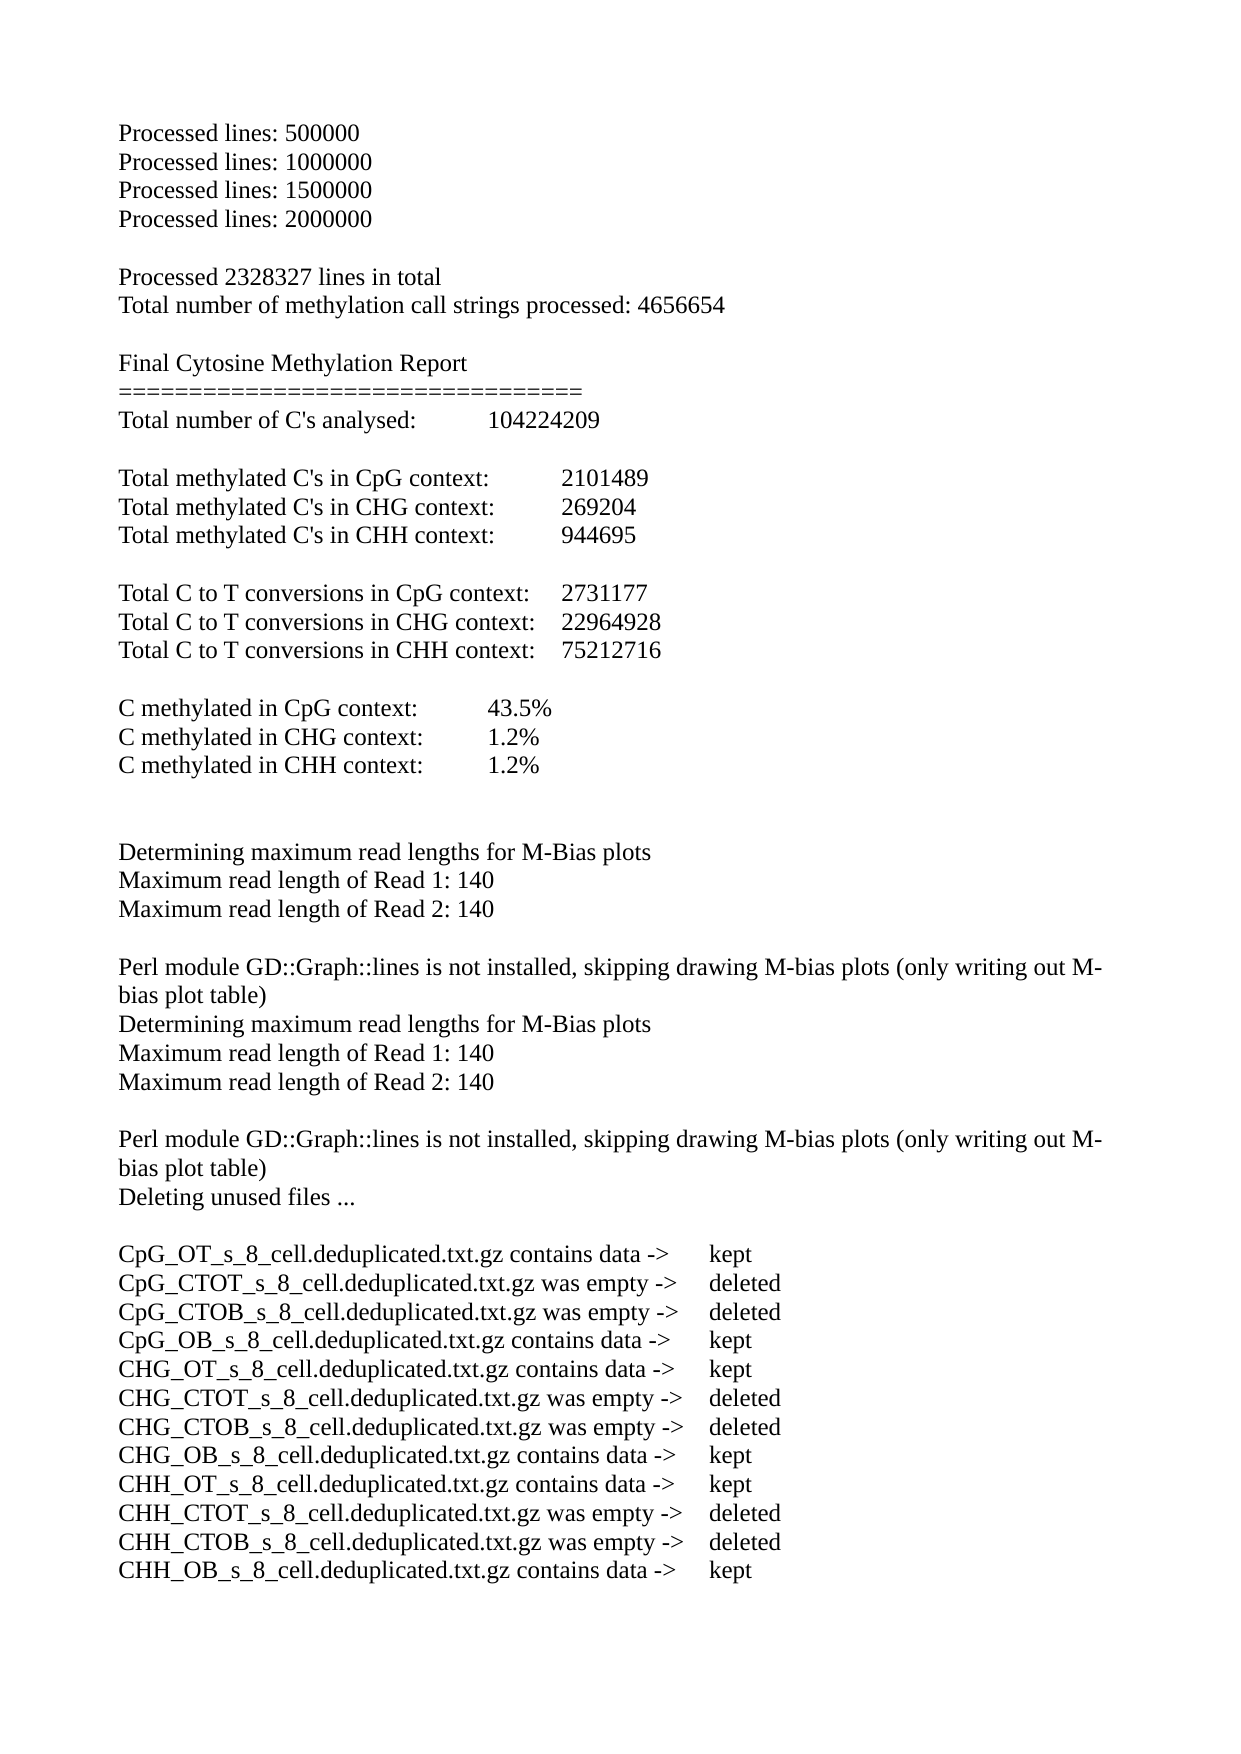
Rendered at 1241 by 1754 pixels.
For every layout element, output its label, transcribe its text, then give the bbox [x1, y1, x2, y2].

text CHG_OT_s_8_cell.deduplicated.txt.gz contains data -> kept [118, 1354, 1122, 1383]
text Total C to T conversions in CHH context: 75212716 [118, 636, 1122, 664]
text Total number of C's analysed: 104224209 [118, 406, 1122, 434]
text C methylated in CpG context: 43.5% [118, 693, 1122, 722]
text CpG_CTOB_s_8_cell.deduplicated.txt.gz was empty -> deleted [118, 1297, 1122, 1326]
text CHH_OB_s_8_cell.deduplicated.txt.gz contains data -> kept [118, 1556, 1122, 1584]
text Final Cytosine Methylation Report [118, 348, 1122, 377]
text CHG_CTOT_s_8_cell.deduplicated.txt.gz was empty -> deleted [118, 1383, 1122, 1412]
text CHH_CTOB_s_8_cell.deduplicated.txt.gz was empty -> deleted [118, 1527, 1122, 1556]
text Perl module GD::Graph::lines is not installed, skipping drawing M-bias plots (only writing out M-bias plot table) [118, 1124, 1122, 1182]
text CpG_CTOT_s_8_cell.deduplicated.txt.gz was empty -> deleted [118, 1268, 1122, 1297]
text Maximum read length of Read 2: 140 [118, 1067, 1122, 1096]
text Determining maximum read lengths for M-Bias plots [118, 837, 1122, 866]
text Deleting unused files ... [118, 1182, 1122, 1211]
text C methylated in CHH context: 1.2% [118, 751, 1122, 779]
text Total methylated C's in CHH context: 944695 [118, 521, 1122, 549]
text CpG_OT_s_8_cell.deduplicated.txt.gz contains data -> kept [118, 1239, 1122, 1268]
text Total C to T conversions in CpG context: 2731177 [118, 578, 1122, 607]
text CHH_OT_s_8_cell.deduplicated.txt.gz contains data -> kept [118, 1469, 1122, 1498]
text Total number of methylation call strings processed: 4656654 [118, 291, 1122, 319]
text Maximum read length of Read 1: 140 [118, 1038, 1122, 1067]
text Perl module GD::Graph::lines is not installed, skipping drawing M-bias plots (only writing out M-bias plot table) [118, 952, 1122, 1009]
text Maximum read length of Read 1: 140 [118, 866, 1122, 894]
text Processed lines: 1500000 [118, 176, 1122, 204]
text Determining maximum read lengths for M-Bias plots [118, 1009, 1122, 1038]
text C methylated in CHG context: 1.2% [118, 722, 1122, 751]
text ================================= [118, 377, 1122, 406]
text Processed 2328327 lines in total [118, 262, 1122, 291]
text Total C to T conversions in CHG context: 22964928 [118, 607, 1122, 636]
text Total methylated C's in CHG context: 269204 [118, 492, 1122, 521]
text Processed lines: 1000000 [118, 147, 1122, 176]
text Total methylated C's in CpG context: 2101489 [118, 463, 1122, 492]
text CHG_OB_s_8_cell.deduplicated.txt.gz contains data -> kept [118, 1441, 1122, 1469]
text Maximum read length of Read 2: 140 [118, 894, 1122, 923]
text CpG_OB_s_8_cell.deduplicated.txt.gz contains data -> kept [118, 1326, 1122, 1354]
text CHG_CTOB_s_8_cell.deduplicated.txt.gz was empty -> deleted [118, 1412, 1122, 1441]
text CHH_CTOT_s_8_cell.deduplicated.txt.gz was empty -> deleted [118, 1498, 1122, 1527]
text Processed lines: 2000000 [118, 204, 1122, 233]
text Processed lines: 500000 [118, 118, 1122, 147]
